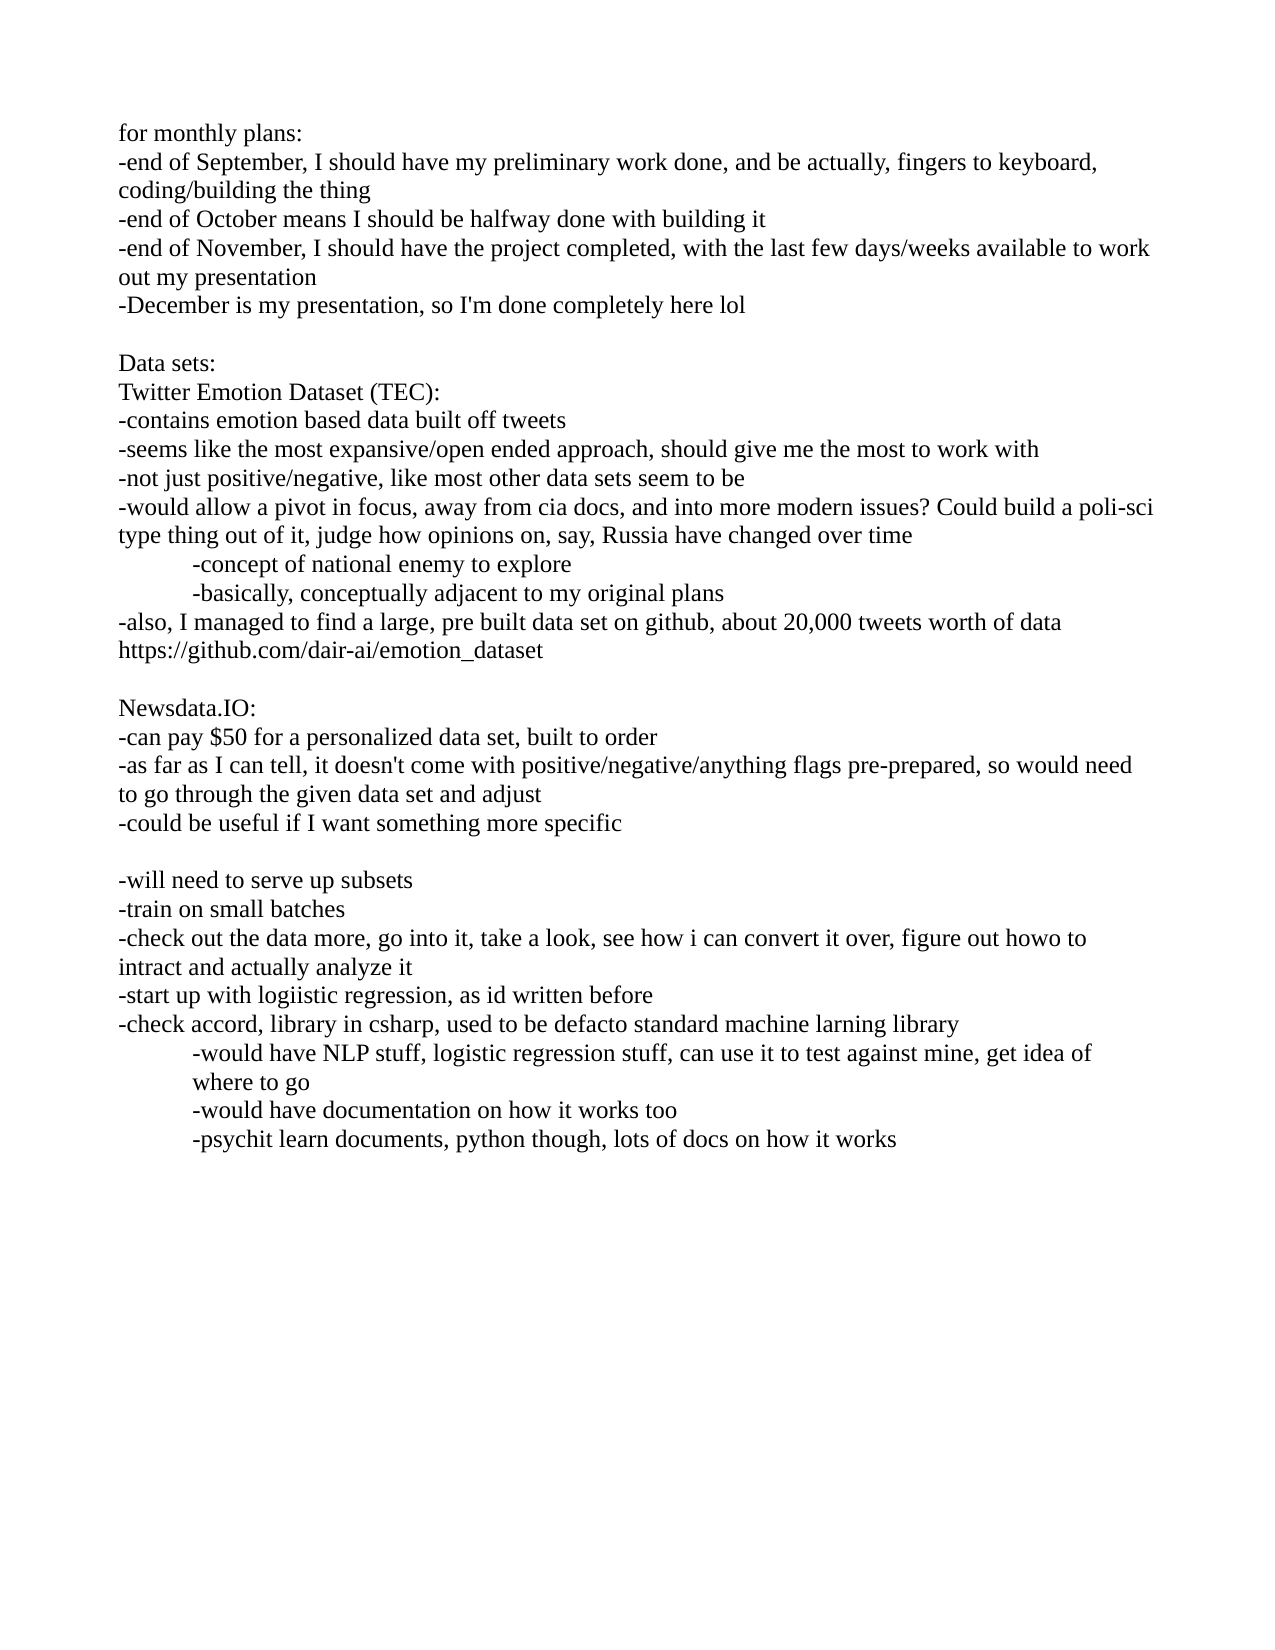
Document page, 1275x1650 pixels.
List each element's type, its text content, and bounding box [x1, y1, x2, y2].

text -will need to serve up subsets [118, 866, 1157, 894]
text https://github.com/dair-ai/emotion_dataset [118, 636, 1157, 664]
text -would allow a pivot in focus, away from cia docs, and into more modern issues? Could build a poli-sci type thing out of it, judge how opinions on, say, Russia have changed over time [118, 492, 1157, 549]
text -contains emotion based data built off tweets [118, 406, 1157, 434]
text Twitter Emotion Dataset (TEC): [118, 377, 1157, 406]
text -end of October means I should be halfway done with building it [118, 204, 1157, 233]
text -also, I managed to find a large, pre built data set on github, about 20,000 tweets worth of data [118, 607, 1157, 636]
text for monthly plans: [118, 118, 1157, 147]
text -check accord, library in csharp, used to be defacto standard machine larning library [118, 1009, 1157, 1038]
text -can pay $50 for a personalized data set, built to order [118, 722, 1157, 751]
text -December is my presentation, so I'm done completely here lol [118, 291, 1157, 319]
text Newsdata.IO: [118, 693, 1157, 722]
text -train on small batches [118, 894, 1157, 923]
text -check out the data more, go into it, take a look, see how i can convert it over, figure out howo to intract and actually analyze it [118, 923, 1157, 981]
text -basically, conceptually adjacent to my original plans [118, 578, 1157, 607]
text -end of November, I should have the project completed, with the last few days/weeks available to work out my presentation [118, 233, 1157, 291]
text -could be useful if I want something more specific [118, 808, 1157, 837]
text Data sets: [118, 348, 1157, 377]
text -not just positive/negative, like most other data sets seem to be [118, 463, 1157, 492]
text -would have NLP stuff, logistic regression stuff, can use it to test against mine, get idea of where to go [118, 1038, 1157, 1096]
text -as far as I can tell, it doesn't come with positive/negative/anything flags pre-prepared, so would need to go through the given data set and adjust [118, 751, 1157, 808]
text -end of September, I should have my preliminary work done, and be actually, fingers to keyboard, coding/building the thing [118, 147, 1157, 204]
text -psychit learn documents, python though, lots of docs on how it works [118, 1124, 1157, 1153]
text -seems like the most expansive/open ended approach, should give me the most to work with [118, 434, 1157, 463]
text -concept of national enemy to explore [118, 549, 1157, 578]
text -start up with logiistic regression, as id written before [118, 981, 1157, 1009]
text -would have documentation on how it works too [118, 1096, 1157, 1124]
